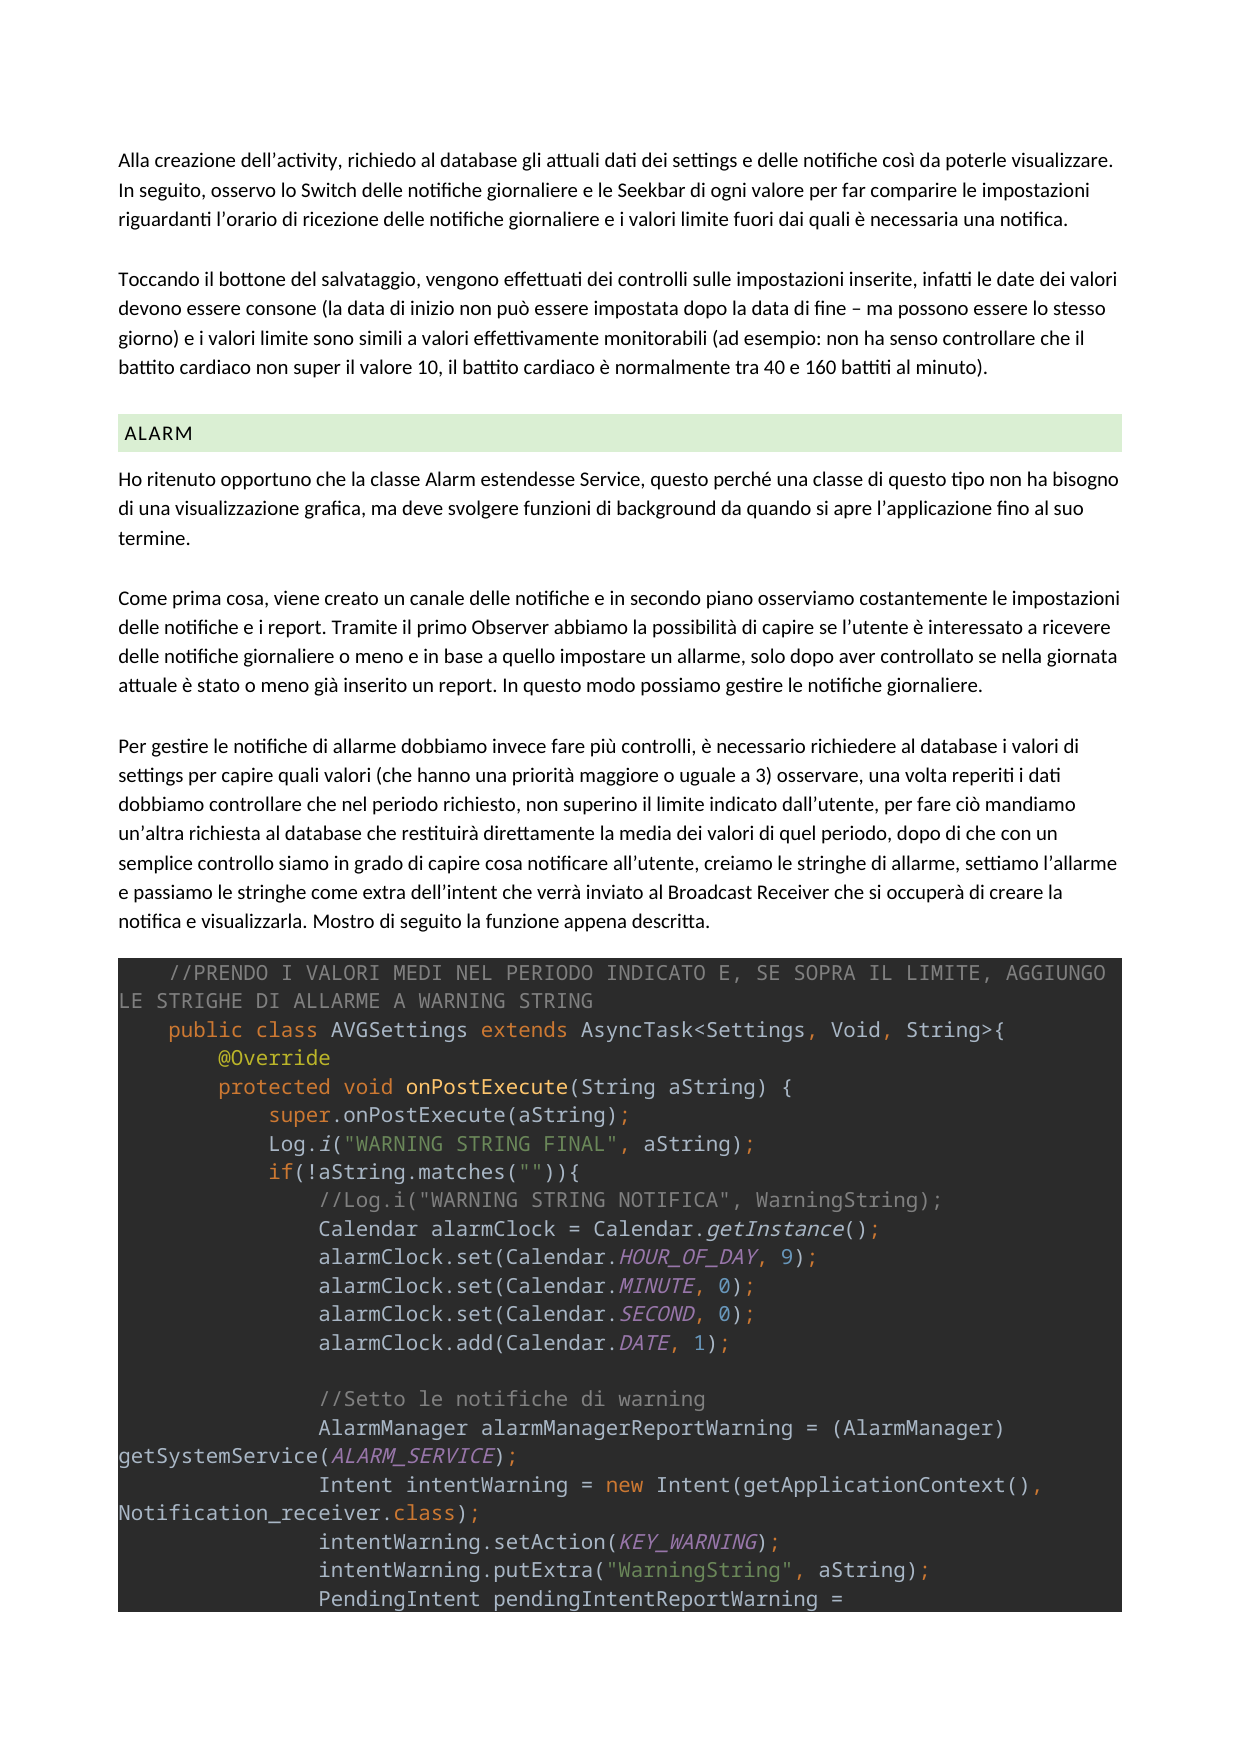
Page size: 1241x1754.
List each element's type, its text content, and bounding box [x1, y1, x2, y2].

text Come prima cosa, viene creato un canale delle notifiche e in secondo piano osserviamo costantemente le impostazioni delle notifiche e i report. Tramite il primo Observer abbiamo la possibilità di capire se l’utente è interessato a ricevere delle notifiche giornaliere o meno e in base a quello impostare un allarme, solo dopo aver controllato se nella giornata attuale è stato o meno già inserito un report. In questo modo possiamo gestire le notifiche giornaliere. [118, 585, 1122, 698]
text Per gestire le notifiche di allarme dobbiamo invece fare più controlli, è necessario richiedere al database i valori di settings per capire quali valori (che hanno una priorità maggiore o uguale a 3) osservare, una volta reperiti i dati dobbiamo controllare che nel periodo richiesto, non superino il limite indicato dall’utente, per fare ciò mandiamo un’altra richiesta al database che restituirà direttamente la media dei valori di quel periodo, dopo di che con un semplice controllo siamo in grado di capire cosa notificare all’utente, creiamo le stringhe di allarme, settiamo l’allarme e passiamo le stringhe come extra dell’intent che verrà inviato al Broadcast Receiver che si occuperà di creare la notifica e visualizzarla. Mostro di seguito la funzione appena descritta. [118, 733, 1122, 933]
text Alla creazione dell’activity, richiedo al database gli attuali dati dei settings e delle notifiche così da poterle visualizzare. In seguito, osservo lo Switch delle notifiche giornaliere e le Seekbar di ogni valore per far comparire le impostazioni riguardanti l’orario di ricezione delle notifiche giornaliere e i valori limite fuori dai quali è necessaria una notifica. [118, 148, 1122, 231]
text Toccando il bottone del salvataggio, vengono effettuati dei controlli sulle impostazioni inserite, infatti le date dei valori devono essere consone (la data di inizio non può essere impostata dopo la data di fine – ma possono essere lo stesso giorno) e i valori limite sono simili a valori effettivamente monitorabili (ad esempio: non ha senso controllare che il battito cardiaco non super il valore 10, il battito cardiaco è normalmente tra 40 e 160 battiti al minuto). [118, 266, 1122, 379]
text //PRENDO I VALORI MEDI NEL PERIODO INDICATO E, SE SOPRA IL LIMITE, AGGIUNGO LE STRIGHE DI ALLARME A WARNING STRING public class AVGSettings extends AsyncTask<Settings, Void, String>{ @Override protected void onPostExecute(String aString) { super.onPostExecute(aString); Log.i("WARNING STRING FINAL", aString); if(!aString.matches("")){ //Log.i("WARNING STRING NOTIFICA", WarningString); Calendar alarmClock = Calendar.getInstance(); alarmClock.set(Calendar.HOUR_OF_DAY, 9); alarmClock.set(Calendar.MINUTE, 0); alarmClock.set(Calendar.SECOND, 0); alarmClock.add(Calendar.DATE, 1); //Setto le notifiche di warning AlarmManager alarmManagerReportWarning = (AlarmManager) getSystemService(ALARM_SERVICE); Intent intentWarning = new Intent(getApplicationContext(), Notification_receiver.class); intentWarning.setAction(KEY_WARNING); intentWarning.putExtra("WarningString", aString); PendingIntent pendingIntentReportWarning = [118, 958, 1122, 1612]
text Ho ritenuto opportuno che la classe Alarm estendesse Service, questo perché una classe di questo tipo non ha bisogno di una visualizzazione grafica, ma deve svolgere funzioni di background da quando si apre l’applicazione fino al suo termine. [118, 466, 1122, 550]
subtitle Alarm [124, 421, 1116, 446]
